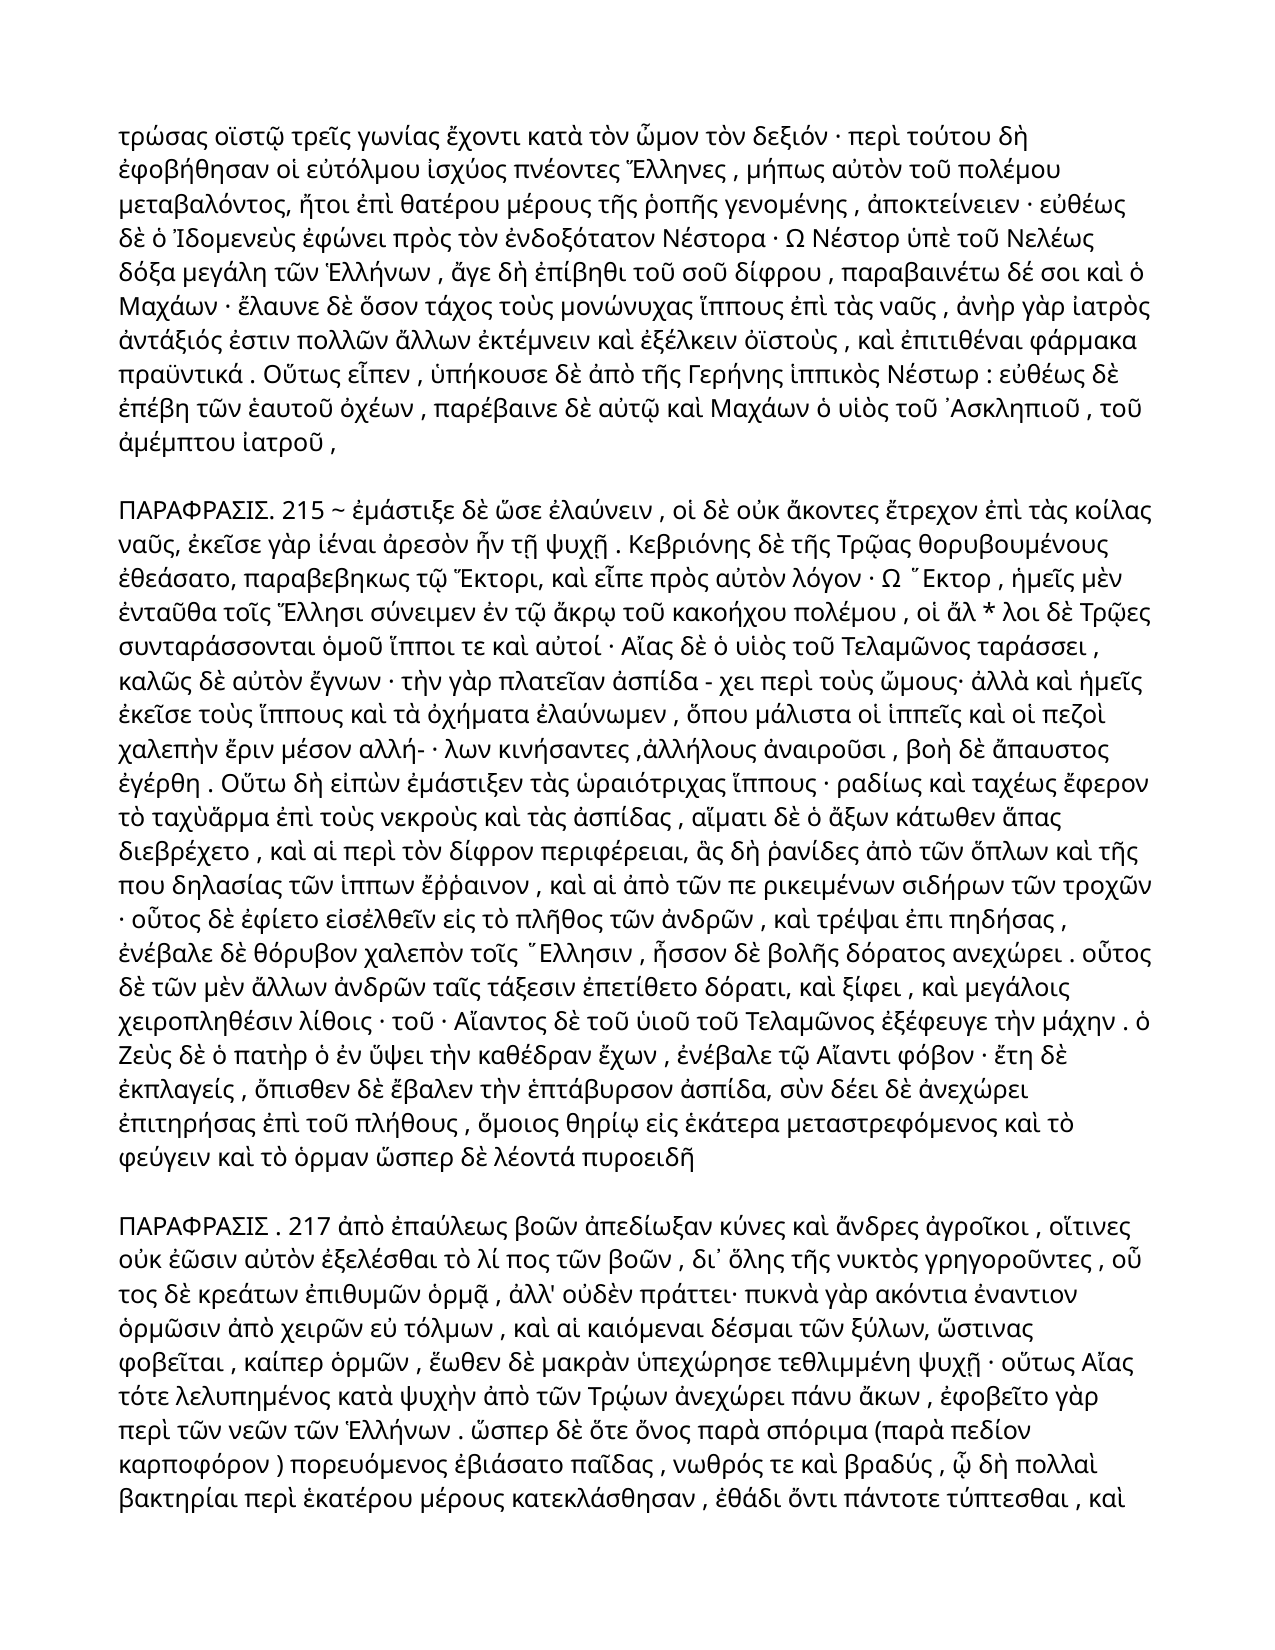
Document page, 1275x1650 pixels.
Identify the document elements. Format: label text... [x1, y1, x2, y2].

text τρώσας οϊστῷ τρεῖς γωνίας ἔχοντι κατὰ τὸν ὦμον τὸν δεξιόν · περὶ τούτου δὴ ἐφοβήθησαν οἱ εὐτόλμου ἰσχύος πνέοντες Ἕλληνες , μήπως αὐτὸν τοῦ πολέμου μεταβαλόντος, ἤτοι ἐπὶ θατέρου μέρους τῆς ῥοπῆς γενομένης , ἀποκτείνειεν · εὐθέως δὲ ὁ Ἰδομενεὺς ἐφώνει πρὸς τὸν ἐνδοξότατον Νέστορα · Ω Νέστορ ὑπὲ τοῦ Νελέως δόξα μεγάλη τῶν Ἑλλήνων , ἄγε δὴ ἐπίβηθι τοῦ σοῦ δίφρου , παραβαινέτω δέ σοι καὶ ὁ Μαχάων · ἔλαυνε δὲ ὅσον τάχος τοὺς μονώνυχας ἵππους ἐπὶ τὰς ναῦς , ἀνὴρ γὰρ ἰατρὸς ἀντάξιός ἐστιν πολλῶν ἄλλων ἐκτέμνειν καὶ ἐξέλκειν ὀϊστοὺς , καὶ ἐπιτιθέναι φάρμακα πραϋντικά . Οὕτως εἶπεν , ὑπήκουσε δὲ ἀπὸ τῆς Γερήνης ἱππικὸς Νέστωρ : εὐθέως δὲ ἐπέβη τῶν ἑαυτοῦ ὀχέων , παρέβαινε δὲ αὐτῷ καὶ Μαχάων ὁ υἱὸς τοῦ ᾿Ασκληπιοῦ , τοῦ ἀμέμπτου ἰατροῦ , [118, 118, 1157, 459]
text ΠΑΡΑΦΡΑΣΙΣ . 217 ἀπὸ ἐπαύλεως βοῶν ἀπεδίωξαν κύνες καὶ ἄνδρες ἀγροῖκοι , οἵτινες οὐκ ἐῶσιν αὐτὸν ἐξελέσθαι τὸ λί πος τῶν βοῶν , δι᾽ ὅλης τῆς νυκτὸς γρηγοροῦντες , οὗ τος δὲ κρεάτων ἐπιθυμῶν ὁρμᾷ , ἀλλ' οὐδὲν πράττει· πυκνὰ γὰρ ακόντια ἐναντιον ὁρμῶσιν ἀπὸ χειρῶν εὐ τόλμων , καὶ αἱ καιόμεναι δέσμαι τῶν ξύλων, ὥστινας φοβεῖται , καίπερ ὁρμῶν , ἕωθεν δὲ μακρὰν ὑπεχώρησε τεθλιμμένη ψυχῇ · οὕτως Αἴας τότε λελυπημένος κατὰ ψυχὴν ἀπὸ τῶν Τρῴων ἀνεχώρει πάνυ ἄκων , ἐφοβεῖτο γὰρ περὶ τῶν νεῶν τῶν Ἑλλήνων . ὥσπερ δὲ ὅτε ὄνος παρὰ σπόριμα (παρὰ πεδίον καρποφόρον ) πορευόμενος ἐβιάσατο παῖδας , νωθρός τε καὶ βραδύς , ᾧ δὴ πολλαὶ βακτηρίαι περὶ ἑκατέρου μέρους κατεκλάσθησαν , ἐθάδι ὄντι πάντοτε τύπτεσθαι , καὶ [118, 1208, 1157, 1515]
text ΠΑΡΑΦΡΑΣΙΣ. 215 ~ ἐμάστιξε δὲ ὥσε ἐλαύνειν , οἱ δὲ οὐκ ἄκοντες ἔτρεχον ἐπὶ τὰς κοίλας ναῦς, ἐκεῖσε γὰρ ἰέναι ἀρεσὸν ἦν τῇ ψυχῇ . Κεβριόνης δὲ τῆς Τρῷας θορυβουμένους ἐθεάσατο, παραβεβηκως τῷ Ἕκτορι, καὶ εἶπε πρὸς αὐτὸν λόγον · Ω ῞Εκτορ , ἡμεῖς μὲν ἐνταῦθα τοῖς Ἕλλησι σύνειμεν ἐν τῷ ἄκρῳ τοῦ κακοήχου πολέμου , οἱ ἄλ * λοι δὲ Τρῷες συνταράσσονται ὁμοῦ ἵπποι τε καὶ αὐτοί · Αἴας δὲ ὁ υἱὸς τοῦ Τελαμῶνος ταράσσει , καλῶς δὲ αὐτὸν ἔγνων · τὴν γὰρ πλατεῖαν ἀσπίδα - χει περὶ τοὺς ὤμους· ἀλλὰ καὶ ἡμεῖς ἐκεῖσε τοὺς ἵππους καὶ τὰ ὀχήματα ἐλαύνωμεν , ὅπου μάλιστα οἱ ἱππεῖς καὶ οἱ πεζοὶ χαλεπὴν ἔριν μέσον αλλή- · λων κινήσαντες ,ἀλλήλους ἀναιροῦσι , βοὴ δὲ ἄπαυστος ἐγέρθη . Οὕτω δὴ εἰπὼν ἐμάστιξεν τὰς ὡραιότριχας ἵππους · ραδίως καὶ ταχέως ἔφερον τὸ ταχὺἅρμα ἐπὶ τοὺς νεκροὺς καὶ τὰς ἀσπίδας , αἵματι δὲ ὁ ἄξων κάτωθεν ἅπας διεβρέχετο , καὶ αἱ περὶ τὸν δίφρον περιφέρειαι, ἃς δὴ ῥανίδες ἀπὸ τῶν ὅπλων καὶ τῆς που δηλασίας τῶν ἱππων ἔῤῥαινον , καὶ αἱ ἀπὸ τῶν πε ρικειμένων σιδήρων τῶν τροχῶν · οὗτος δὲ ἐφίετο εἰσἐλθεῖν εἰς τὸ πλῆθος τῶν ἀνδρῶν , καὶ τρέψαι ἐπι πηδήσας , ἐνέβαλε δὲ θόρυβον χαλεπὸν τοῖς ῞Ελλησιν , ἧσσον δὲ βολῆς δόρατος ανεχώρει . οὗτος δὲ τῶν μὲν ἄλλων ἀνδρῶν ταῖς τάξεσιν ἐπετίθετο δόρατι, καὶ ξίφει , καὶ μεγάλοις χειροπληθέσιν λίθοις · τοῦ · Αἴαντος δὲ τοῦ ὑιοῦ τοῦ Τελαμῶνος ἐξέφευγε τὴν μάχην . ὁ Ζεὺς δὲ ὁ πατὴρ ὁ ἐν ὕψει τὴν καθέδραν ἔχων , ἐνέβαλε τῷ Αἴαντι φόβον · ἔτη δὲ ἐκπλαγείς , ὄπισθεν δὲ ἔβαλεν τὴν ἑπτάβυρσον ἀσπίδα, σὺν δέει δὲ ἀνεχώρει ἐπιτηρήσας ἐπὶ τοῦ πλήθους , ὅμοιος θηρίῳ εἰς ἑκάτερα μεταστρεφόμενος καὶ τὸ φεύγειν καὶ τὸ ὁρμαν ὥσπερ δὲ λέοντά πυροειδῆ [118, 493, 1157, 1174]
